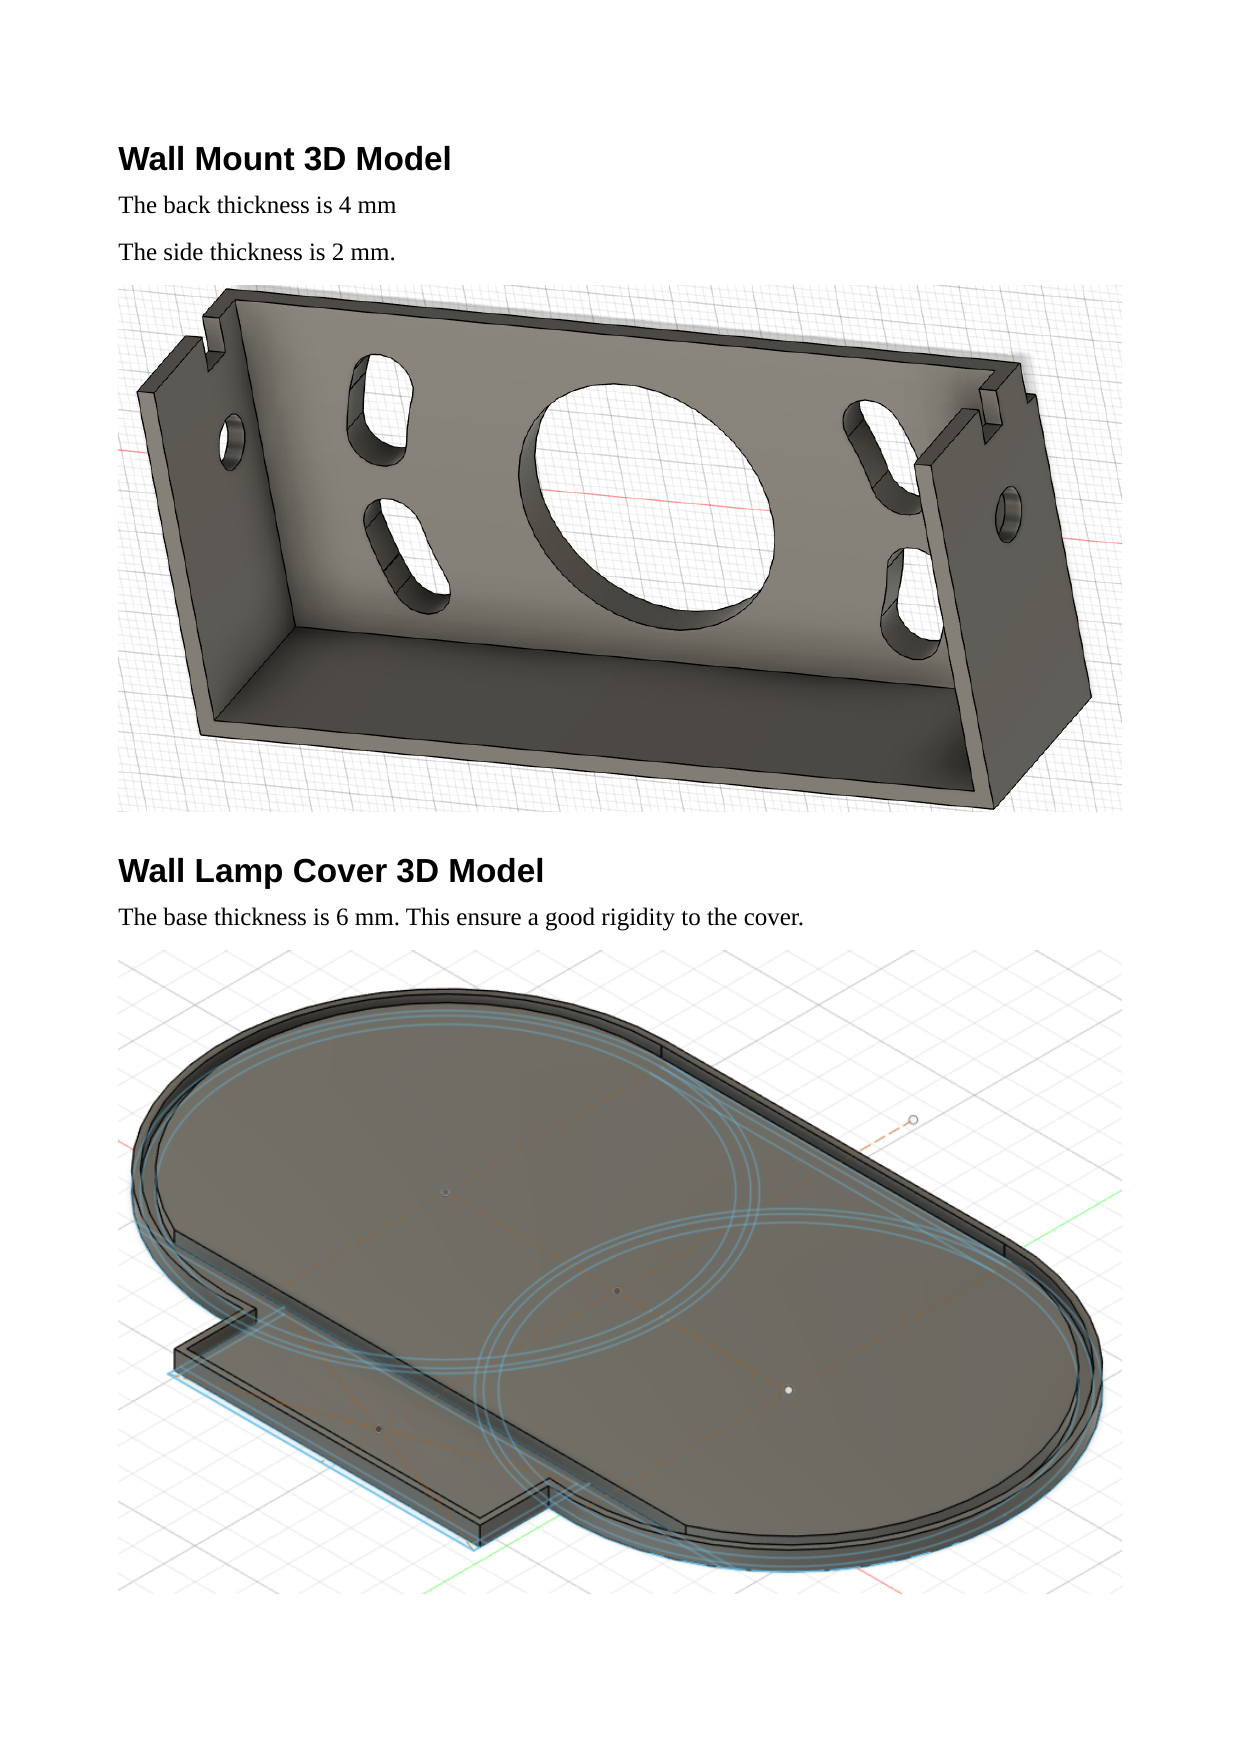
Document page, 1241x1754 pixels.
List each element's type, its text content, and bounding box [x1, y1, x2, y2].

subtitle Wall Mount 3D Model [118, 139, 1122, 177]
text The base thickness is 6 mm. This ensure a good rigidity to the cover. [118, 902, 1122, 931]
subtitle Wall Lamp Cover 3D Model [118, 851, 1122, 890]
text The back thickness is 4 mm [118, 190, 1122, 219]
picture [118, 950, 1123, 1594]
picture [118, 285, 1123, 812]
text The side thickness is 2 mm. [118, 237, 1122, 266]
